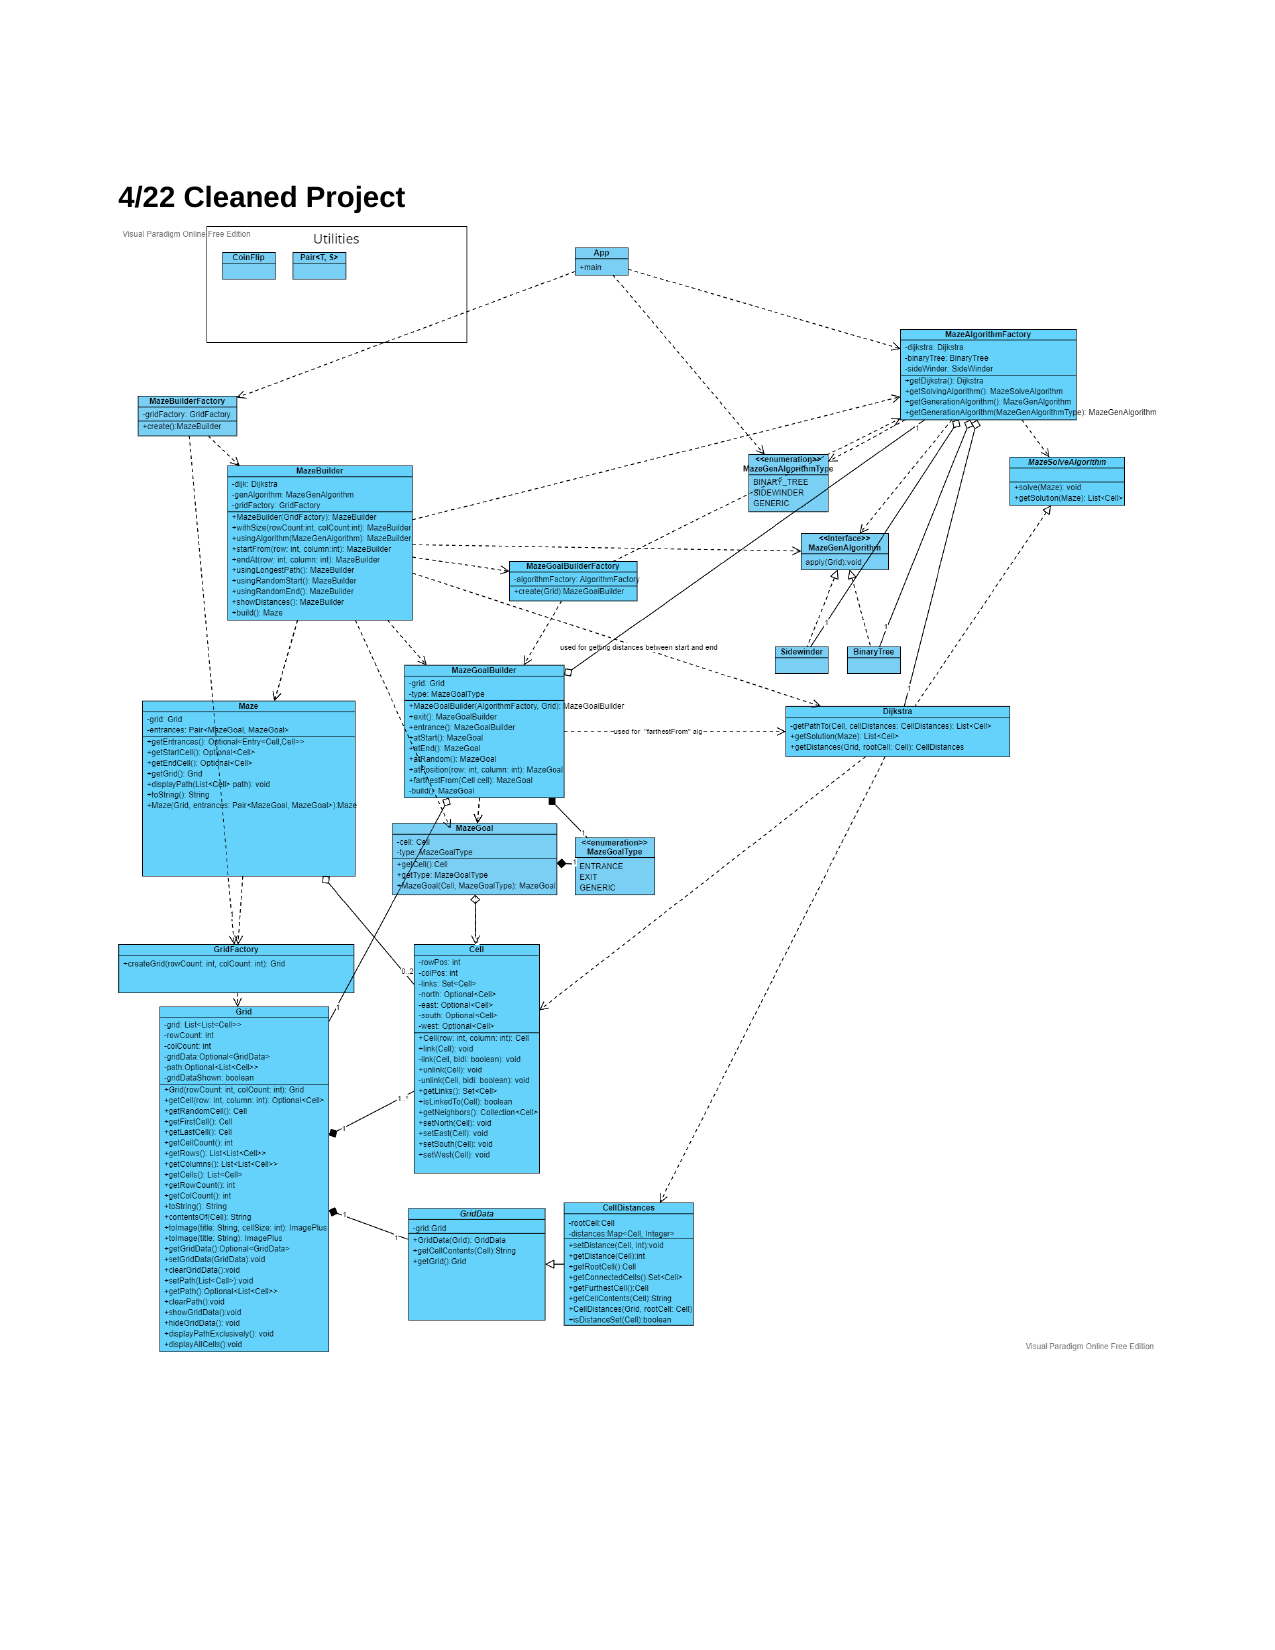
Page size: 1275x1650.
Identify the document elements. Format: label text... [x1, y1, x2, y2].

picture [118, 226, 1157, 1352]
subtitle 4/22 Cleaned Project [118, 180, 1157, 214]
